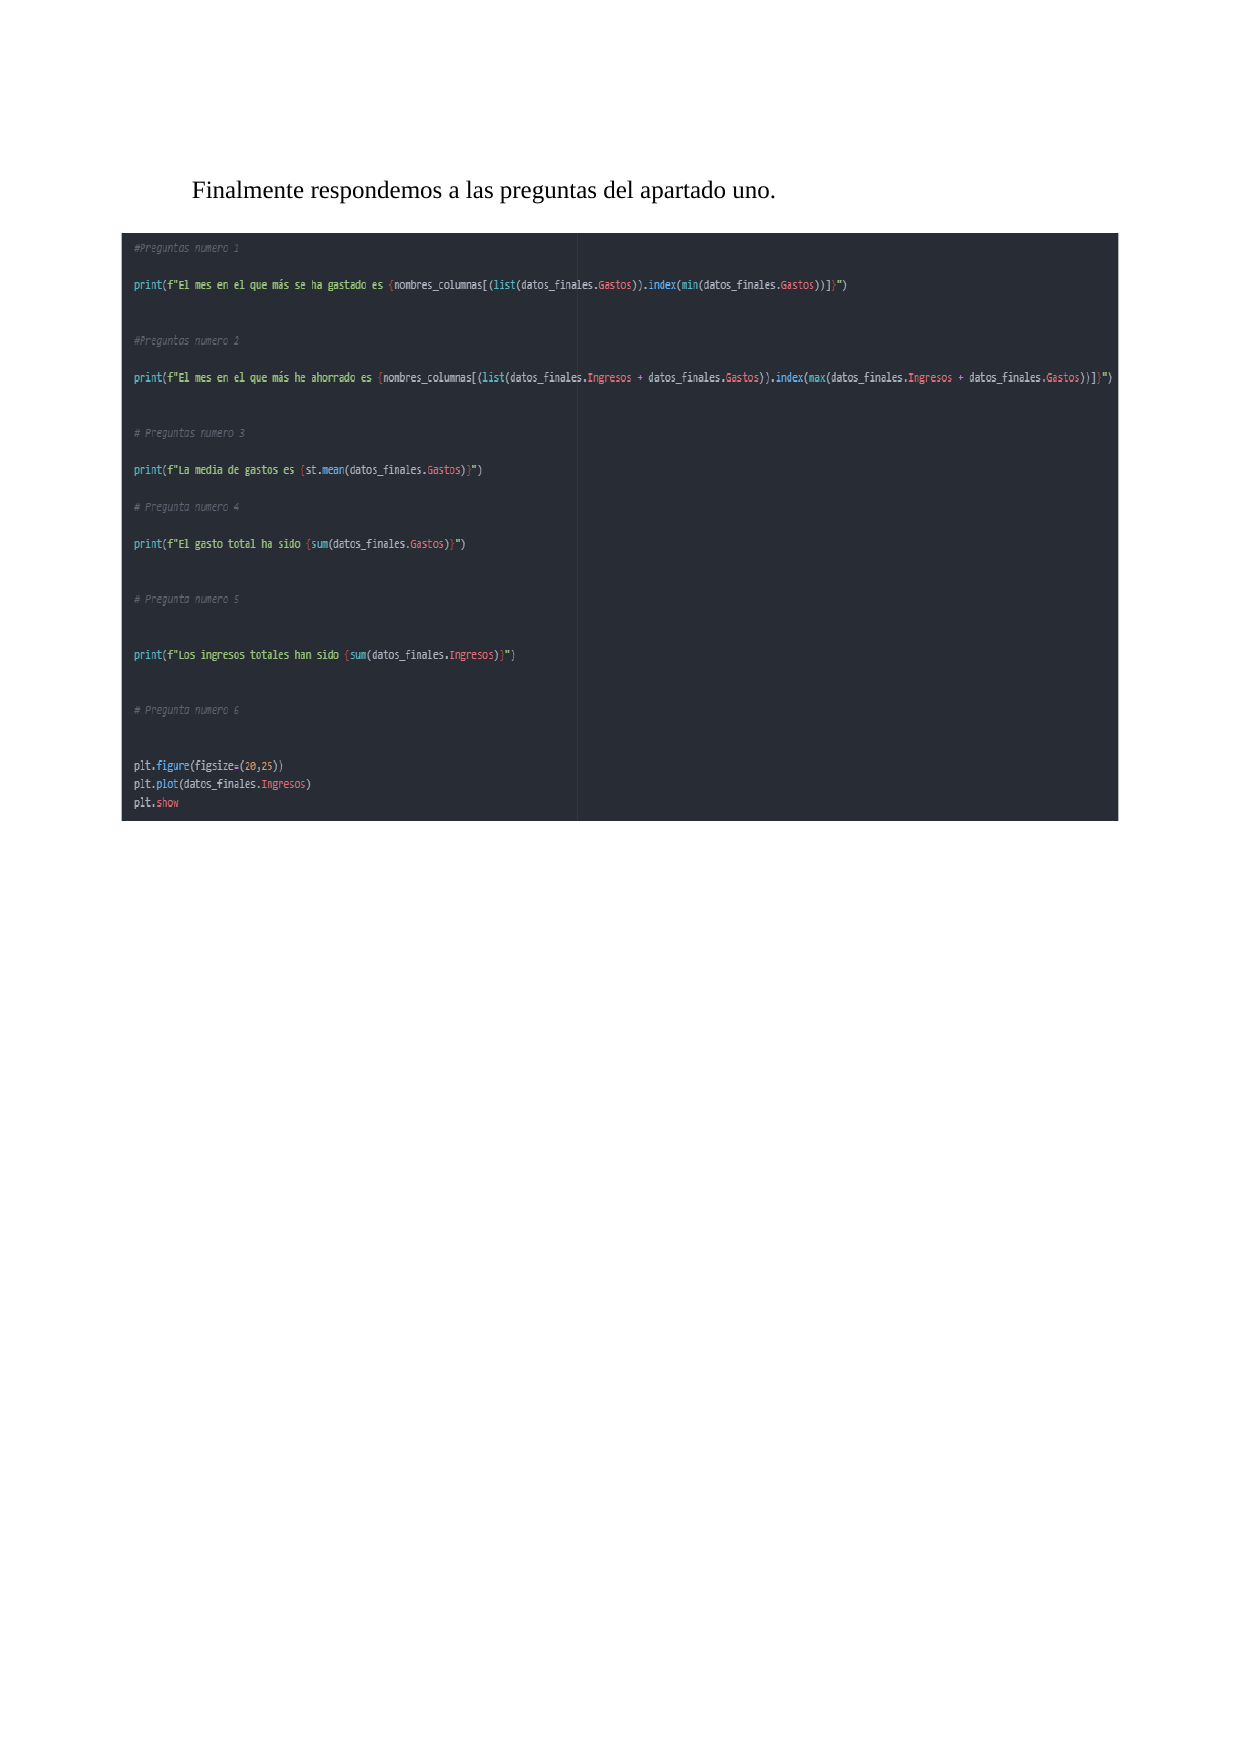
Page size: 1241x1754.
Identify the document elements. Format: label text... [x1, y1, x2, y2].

picture [121, 233, 1119, 821]
text Finalmente respondemos a las preguntas del apartado uno. [118, 176, 1122, 204]
